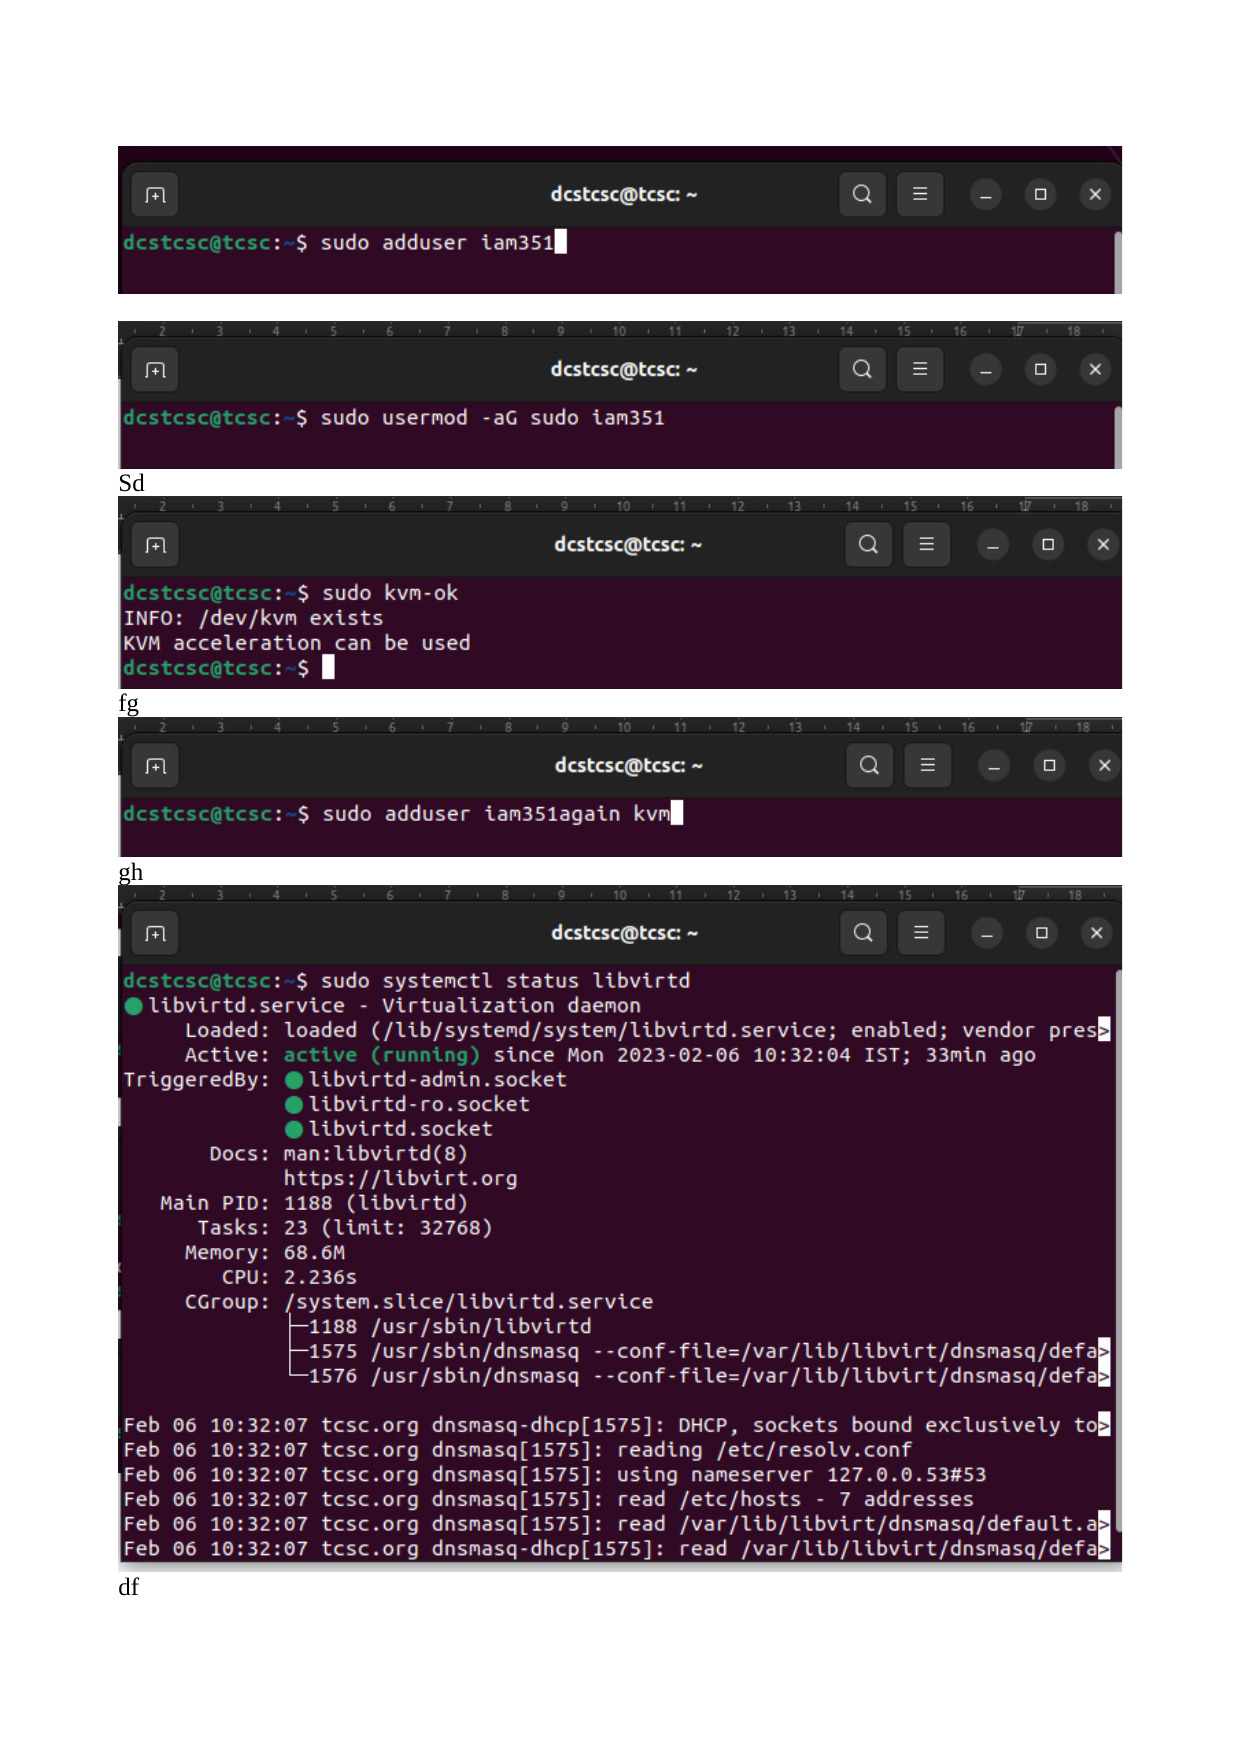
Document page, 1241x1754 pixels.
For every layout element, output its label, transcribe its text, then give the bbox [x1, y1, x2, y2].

picture [118, 496, 1123, 689]
text df [118, 1572, 1122, 1600]
picture [118, 321, 1123, 469]
text Sd [118, 469, 1122, 496]
picture [118, 717, 1123, 857]
picture [118, 885, 1123, 1572]
picture [118, 146, 1123, 294]
text gh [118, 857, 1122, 885]
text fg [118, 689, 1122, 717]
